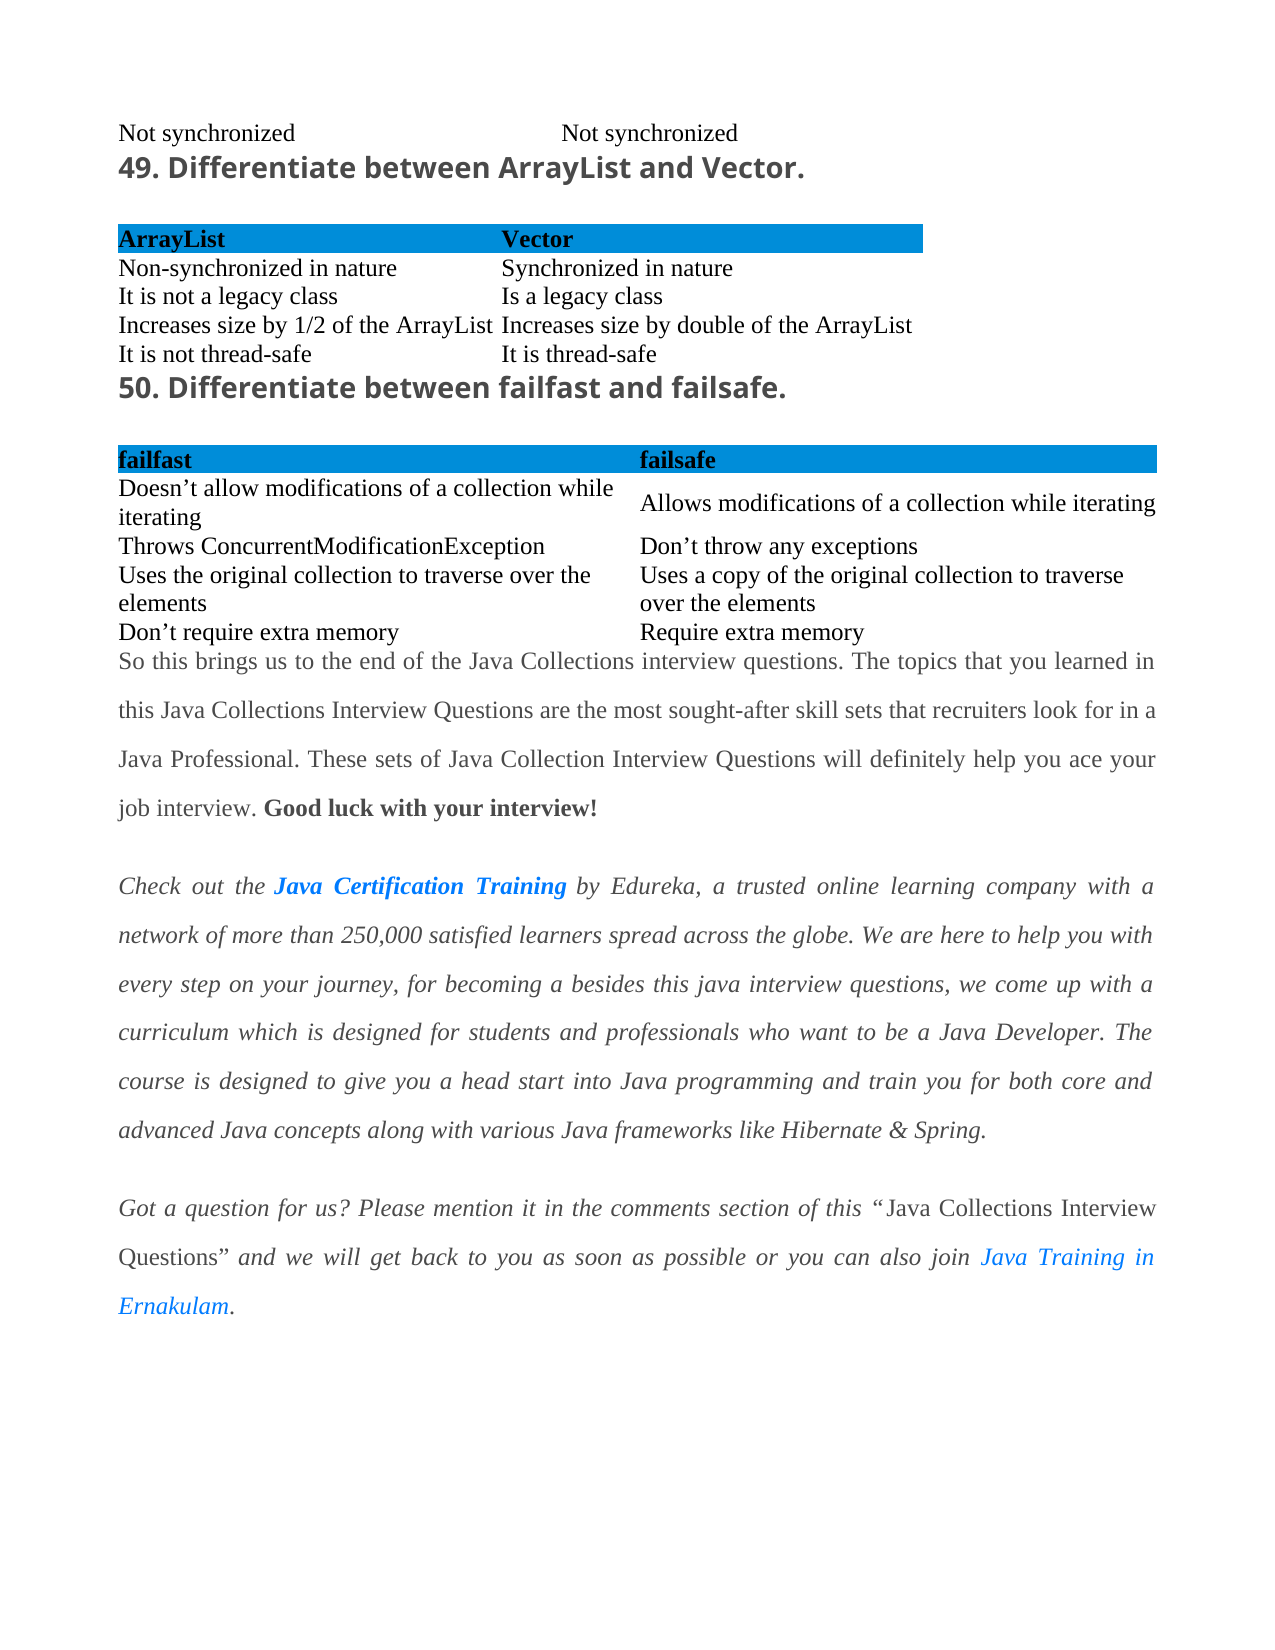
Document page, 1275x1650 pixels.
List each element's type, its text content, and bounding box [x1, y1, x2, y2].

subtitle 50. Differentiate between failfast and failsafe. [118, 368, 1157, 407]
text Check out the Java Certification Training by Edureka, a trusted online learning company with a network of more than 250,000 satisfied learners spread across the globe. We are here to help you with every step on your journey, for becoming a besides this java interview questions, we come up with a curriculum which is designed for students and professionals who want to be a Java Developer. The course is designed to give you a head start into Java programming and train you for both core and advanced Java concepts along with various Java frameworks like Hibernate & Spring. [118, 871, 1157, 1144]
table_cell Throws ConcurrentModificationException [118, 531, 639, 560]
table_cell Don’t require extra memory [118, 617, 639, 646]
text So this brings us to the end of the Java Collections interview questions. The topics that you learned in this Java Collections Interview Questions are the most sought-after skill sets that recruiters look for in a Java Professional. These sets of Java Collection Interview Questions will definitely help you ace your job interview. Good luck with your interview! [118, 646, 1157, 821]
table_cell Non-synchronized in nature [118, 253, 501, 281]
table_cell It is not a legacy class [118, 281, 501, 310]
text Got a question for us? Please mention it in the comments section of this “Java Collections Interview Questions” and we will get back to you as soon as possible or you can also join Java Training in Ernakulam. [118, 1193, 1157, 1320]
table_cell Increases size by 1/2 of the ArrayList [118, 310, 501, 339]
table_cell Uses a copy of the original collection to traverse over the elements [640, 560, 1157, 617]
table_cell Increases size by double of the ArrayList [501, 310, 923, 339]
table_cell Synchronized in nature [501, 253, 923, 281]
table_header failsafe [640, 445, 1157, 473]
table_header ArrayList [118, 224, 501, 253]
subtitle 49. Differentiate between ArrayList and Vector. [118, 147, 1157, 187]
table_cell Is a legacy class [501, 281, 923, 310]
table_cell Not synchronized [561, 118, 1157, 147]
table_header failfast [118, 445, 639, 473]
table_cell Don’t throw any exceptions [640, 531, 1157, 560]
table_cell Require extra memory [640, 617, 1157, 646]
table_cell Allows modifications of a collection while iterating [640, 474, 1157, 531]
table_cell Uses the original collection to traverse over the elements [118, 560, 639, 617]
table_cell It is thread-safe [501, 339, 923, 368]
table_header Vector [501, 224, 923, 253]
table_cell It is not thread-safe [118, 339, 501, 368]
table_cell Not synchronized [118, 118, 561, 147]
table_cell Doesn’t allow modifications of a collection while iterating [118, 474, 639, 531]
